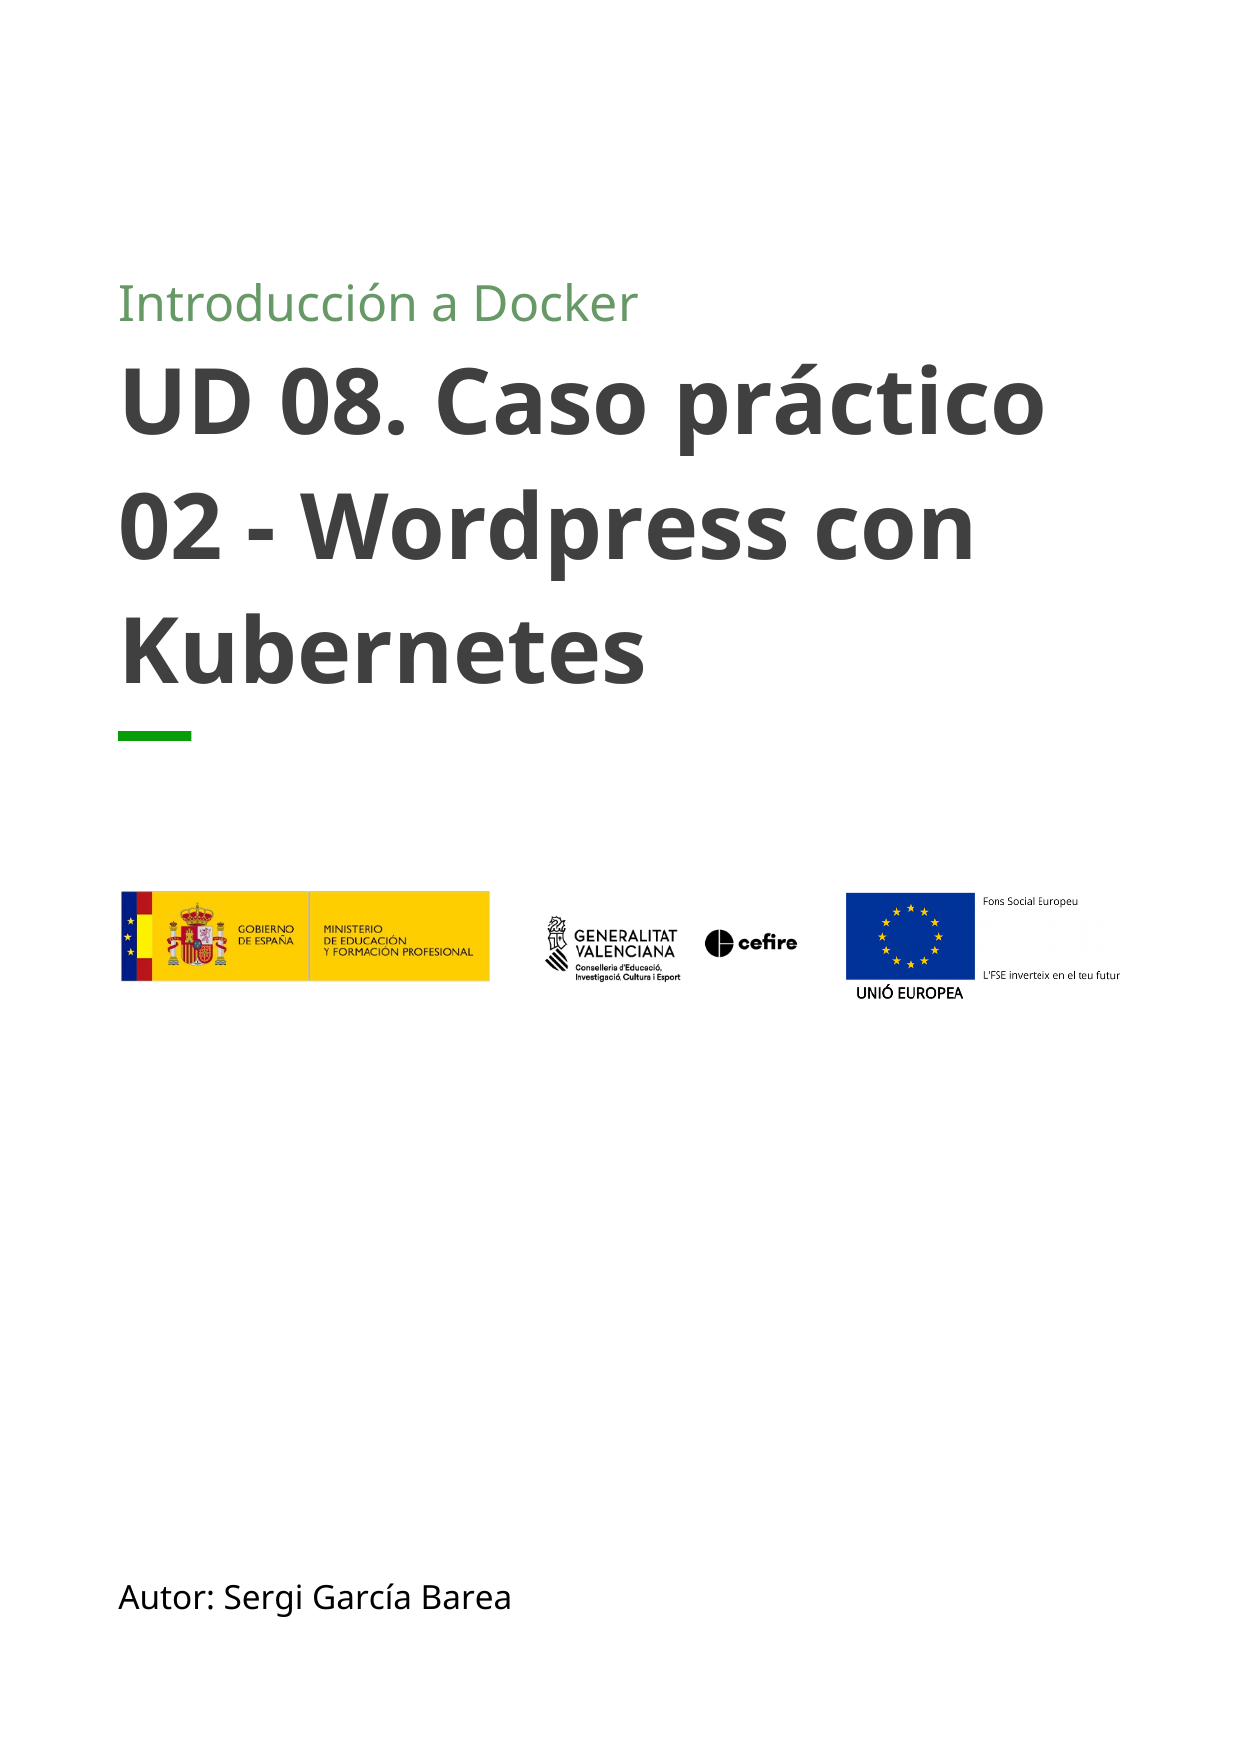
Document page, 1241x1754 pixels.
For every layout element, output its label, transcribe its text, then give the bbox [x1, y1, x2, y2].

text Autor: Sergi García Barea [118, 1574, 1122, 1619]
picture [118, 885, 1123, 1005]
picture [118, 731, 192, 741]
title Introducción a Docker UD 08. Caso práctico 02 - Wordpress con Kubernetes [118, 268, 1122, 711]
